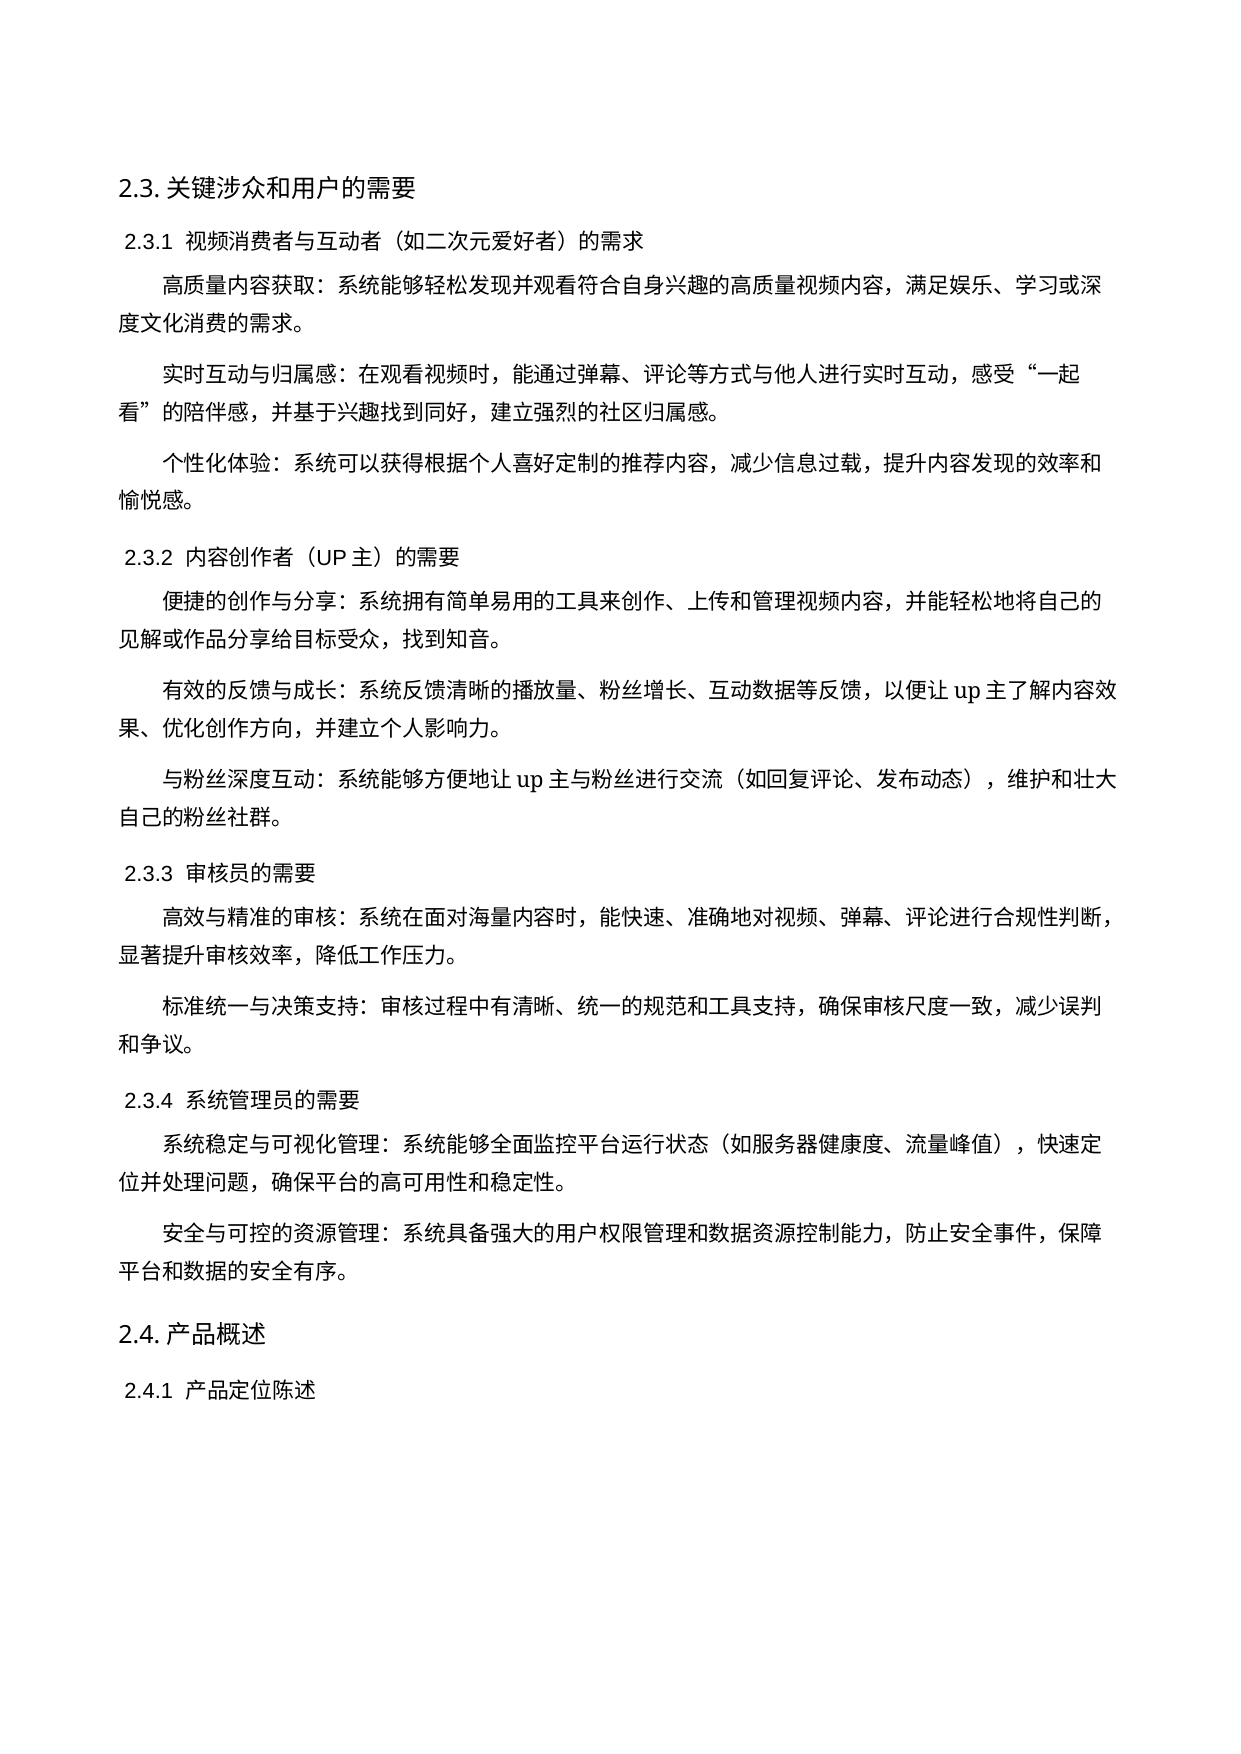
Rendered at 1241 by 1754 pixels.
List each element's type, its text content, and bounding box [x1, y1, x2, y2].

text 高效与精准的审核：系统在面对海量内容时，能快速、准确地对视频、弹幕、评论进行合规性判断，显著提升审核效率，降低工作压力。 [118, 900, 1122, 970]
text 实时互动与归属感：在观看视频时，能通过弹幕、评论等方式与他人进行实时互动，感受“一起看”的陪伴感，并基于兴趣找到同好，建立强烈的社区归属感。 [118, 357, 1122, 426]
subtitle 关键涉众和用户的需要 [118, 168, 1122, 205]
subtitle 产品概述 [118, 1314, 1122, 1351]
text 与粉丝深度互动：系统能够方便地让up主与粉丝进行交流（如回复评论、发布动态），维护和壮大自己的粉丝社群。 [118, 762, 1122, 831]
text 个性化体验：系统可以获得根据个人喜好定制的推荐内容，减少信息过载，提升内容发现的效率和愉悦感。 [118, 446, 1122, 515]
subtitle 视频消费者与互动者（如二次元爱好者）的需求​​ [118, 224, 1122, 255]
text 系统稳定与可视化管理​：系统能够全面监控平台运行状态（如服务器健康度、流量峰值），快速定位并处理问题，确保平台的高可用性和稳定性。 [118, 1127, 1122, 1197]
text 高质量内容获取：系统能够轻松发现并观看符合自身兴趣的高质量视频内容，满足娱乐、学习或深度文化消费的需求。 [118, 268, 1122, 338]
text 便捷的创作与分享：系统拥有简单易用的工具来创作、上传和管理视频内容，并能轻松地将自己的见解或作品分享给目标受众，找到知音。 [118, 584, 1122, 653]
subtitle 产品定位陈述 [118, 1370, 1122, 1406]
subtitle 内容创作者（UP主）的需要​​ [118, 539, 1122, 571]
subtitle 系统管理员的需要​​ [118, 1083, 1122, 1114]
text 有效的反馈与成长：系统反馈清晰的播放量、粉丝增长、互动数据等反馈，以便让up主了解内容效果、优化创作方向，并建立个人影响力。 [118, 673, 1122, 742]
text 安全与可控的资源管理​：系统具备强大的用户权限管理和数据资源控制能力，防止安全事件，保障平台和数据的安全有序。 [118, 1216, 1122, 1286]
subtitle 审核员的需要 [118, 856, 1122, 887]
text 标准统一与决策支持​：审核过程中有清晰、统一的规范和工具支持，确保审核尺度一致，减少误判和争议。 [118, 989, 1122, 1058]
